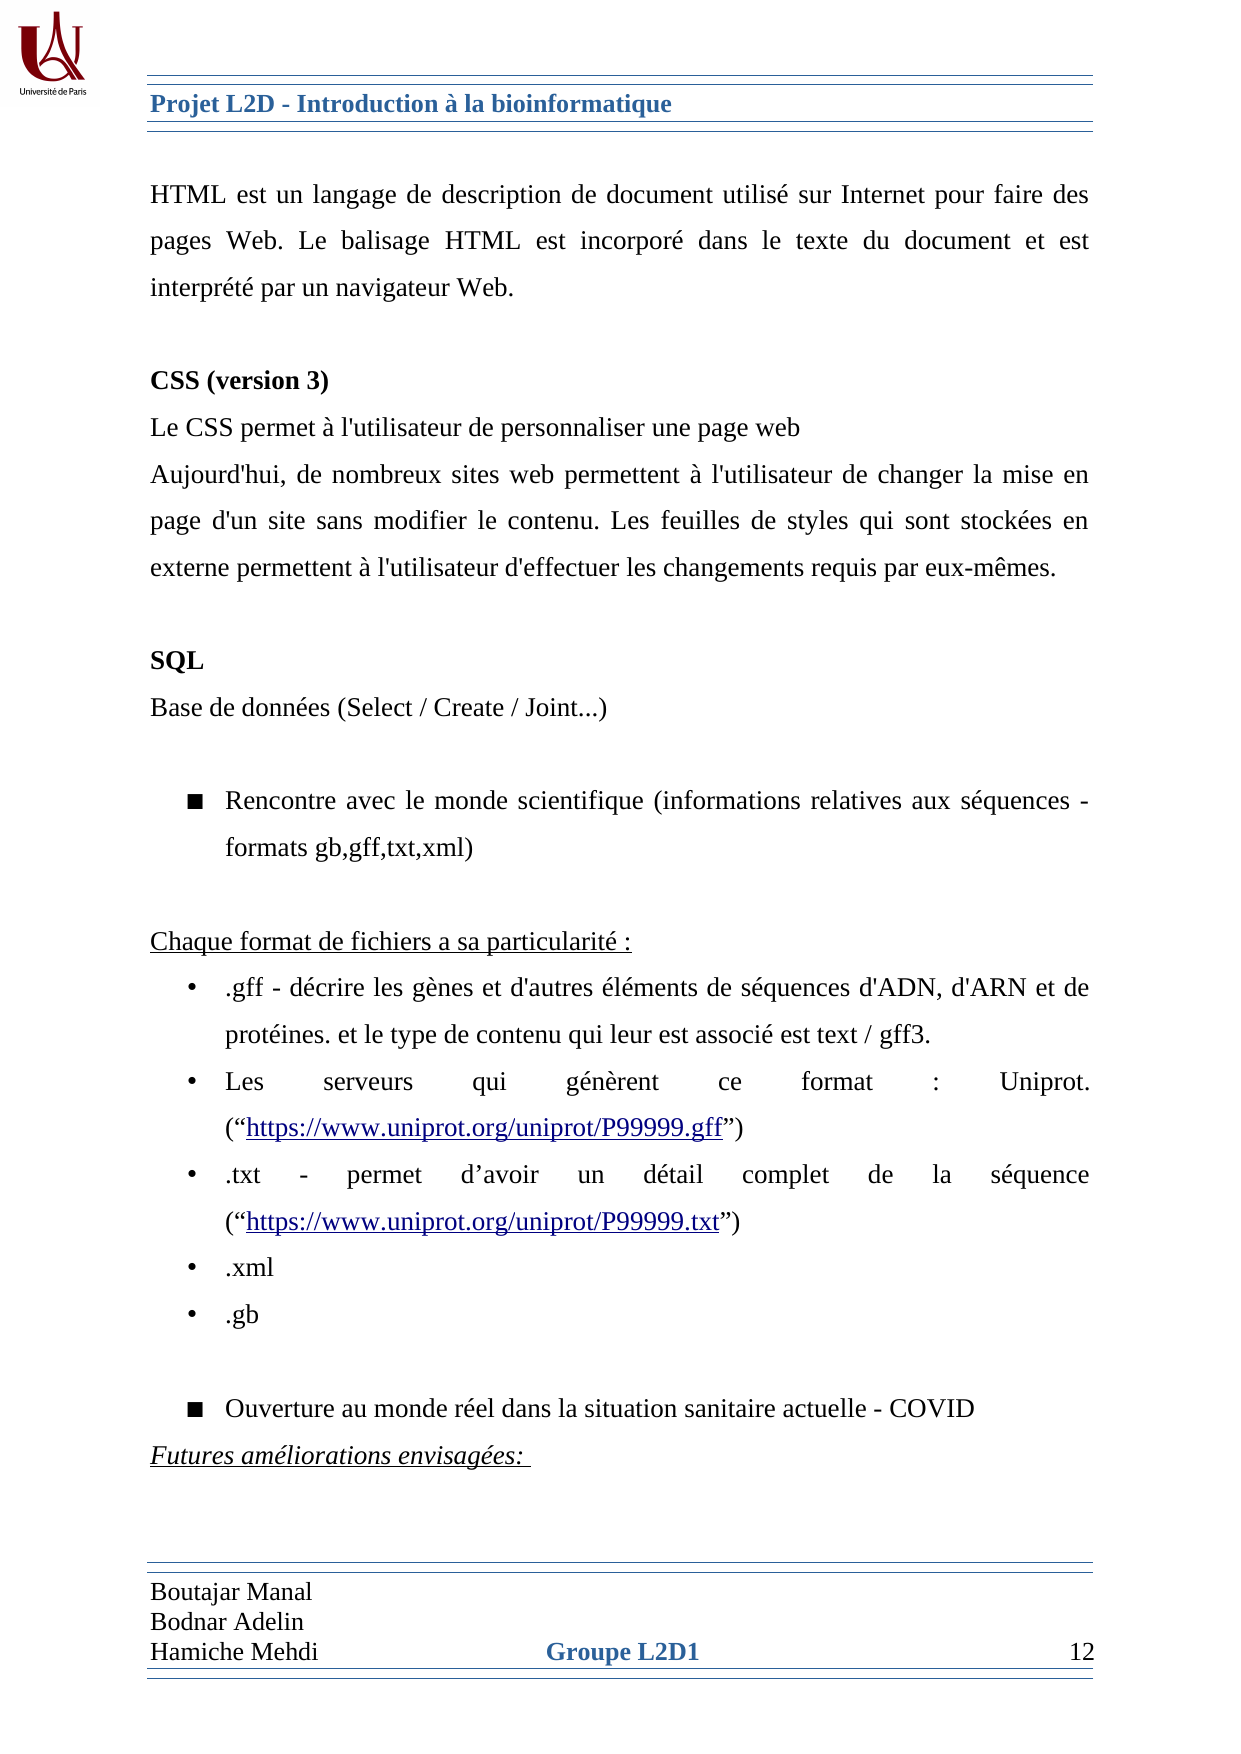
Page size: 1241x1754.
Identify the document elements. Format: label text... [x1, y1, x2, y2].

text Aujourd'hui, de nombreux sites web permettent à l'utilisateur de changer la mise en page d'un site sans modifier le contenu. Les feuilles de styles qui sont stockées en externe permettent à l'utilisateur d'effectuer les changements requis par eux-mêmes. [150, 489, 1090, 505]
picture [0, 0, 101, 107]
text Chaque format de fichiers a sa particularité : [150, 924, 1090, 956]
text SQL [150, 644, 1090, 676]
text Le CSS permet à l'utilisateur de personnaliser une page web [801, 411, 1090, 442]
list Ouverture au monde réel dans la situation sanitaire actuelle - COVID [187, 1392, 335, 1423]
text Base de données (Select / Create / Joint...) [150, 691, 331, 722]
list .txt - permet d’avoir un détail complet de la séquence (“https://www.uniprot.org/uniprot/P99999.txt”) [187, 1158, 1090, 1236]
text Base de données (Select / Create / Joint...) [607, 691, 1090, 722]
text Base de données (Select / Create / Joint...) [346, 691, 419, 722]
list .gb [187, 1298, 1090, 1330]
text CSS (version 3) [150, 364, 1090, 396]
list Ouverture au monde réel dans la situation sanitaire actuelle - COVID [975, 1392, 1090, 1423]
list Les serveurs qui génèrent ce format : Uniprot. (“https://www.uniprot.org/uniprot/P99999.gff”) [187, 1065, 1090, 1143]
list .gff - décrire les gènes et d'autres éléments de séquences d'ADN, d'ARN et de protéines. et le type de contenu qui leur est associé est text / gff3. [187, 971, 1090, 1049]
text Aujourd'hui, de nombreux sites web permettent à l'utilisateur de changer la mise en page d'un site sans modifier le contenu. Les feuilles de styles qui sont stockées en externe permettent à l'utilisateur d'effectuer les changements requis par eux-mêmes. [150, 536, 1090, 582]
list .xml [274, 1252, 1090, 1283]
text Futures améliorations envisagées: [531, 1439, 1090, 1470]
text HTML est un langage de description de document utilisé sur Internet pour faire des pages Web. Le balisage HTML est incorporé dans le texte du document et est interprété par un navigateur Web. [150, 209, 1090, 302]
list .xml [187, 1252, 225, 1283]
list Rencontre avec le monde scientifique (informations relatives aux séquences - formats gb,gff,txt,xml) [187, 784, 1090, 862]
